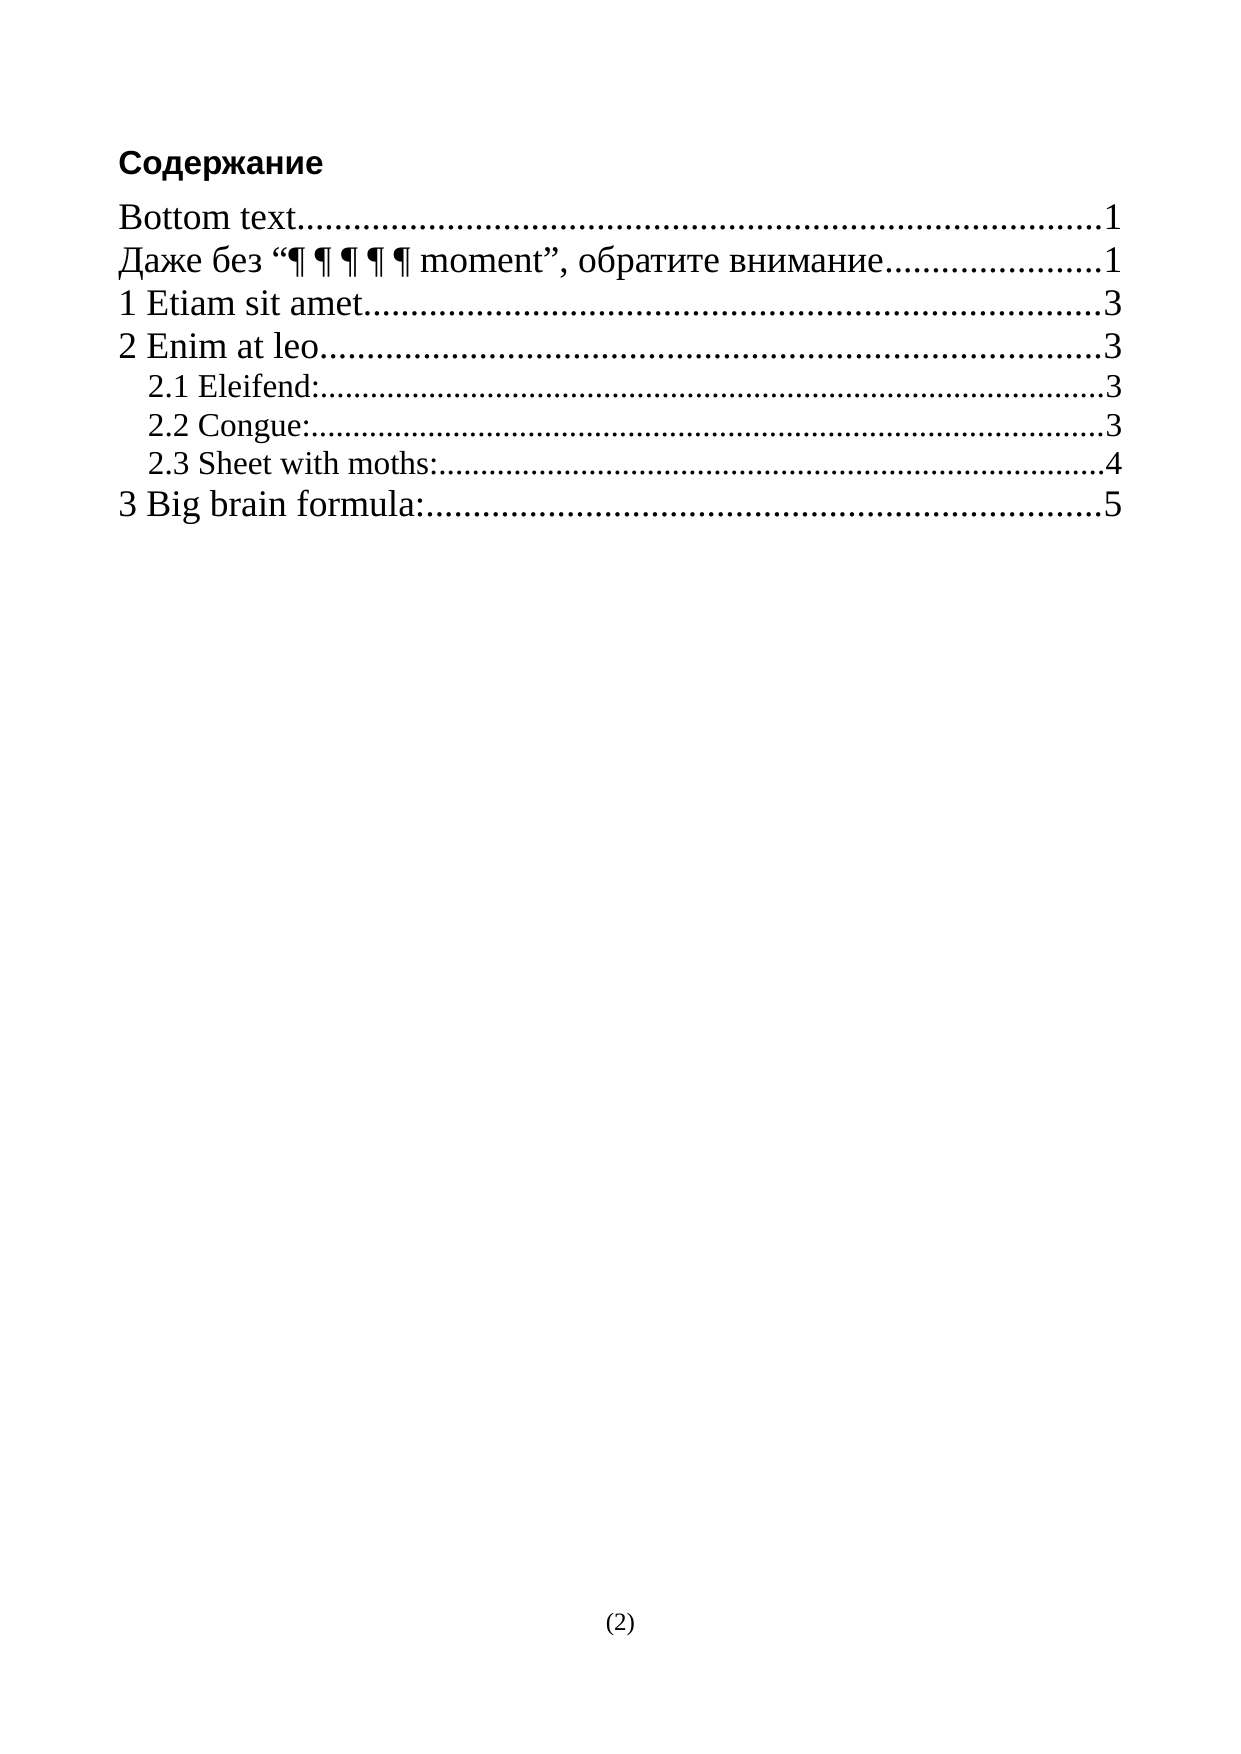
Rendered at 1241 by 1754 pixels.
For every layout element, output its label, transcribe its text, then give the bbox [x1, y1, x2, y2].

text Даже без “¶ ¶ ¶ ¶ ¶ moment”, обратите внимание 1 [118, 237, 1122, 280]
text 2 Enim at leo 3 [118, 323, 1122, 367]
text 2.1 Eleifend: 3 [148, 367, 1122, 405]
text 3 Big brain formula: 5 [118, 482, 1122, 525]
text Bottom text 1 [118, 194, 1122, 237]
text 1 Etiam sit amet 3 [118, 280, 1122, 323]
text 2.3 Sheet with moths: 4 [148, 443, 1122, 482]
text 2.2 Congue: 3 [148, 405, 1122, 443]
subtitle Содержание [118, 143, 1122, 182]
